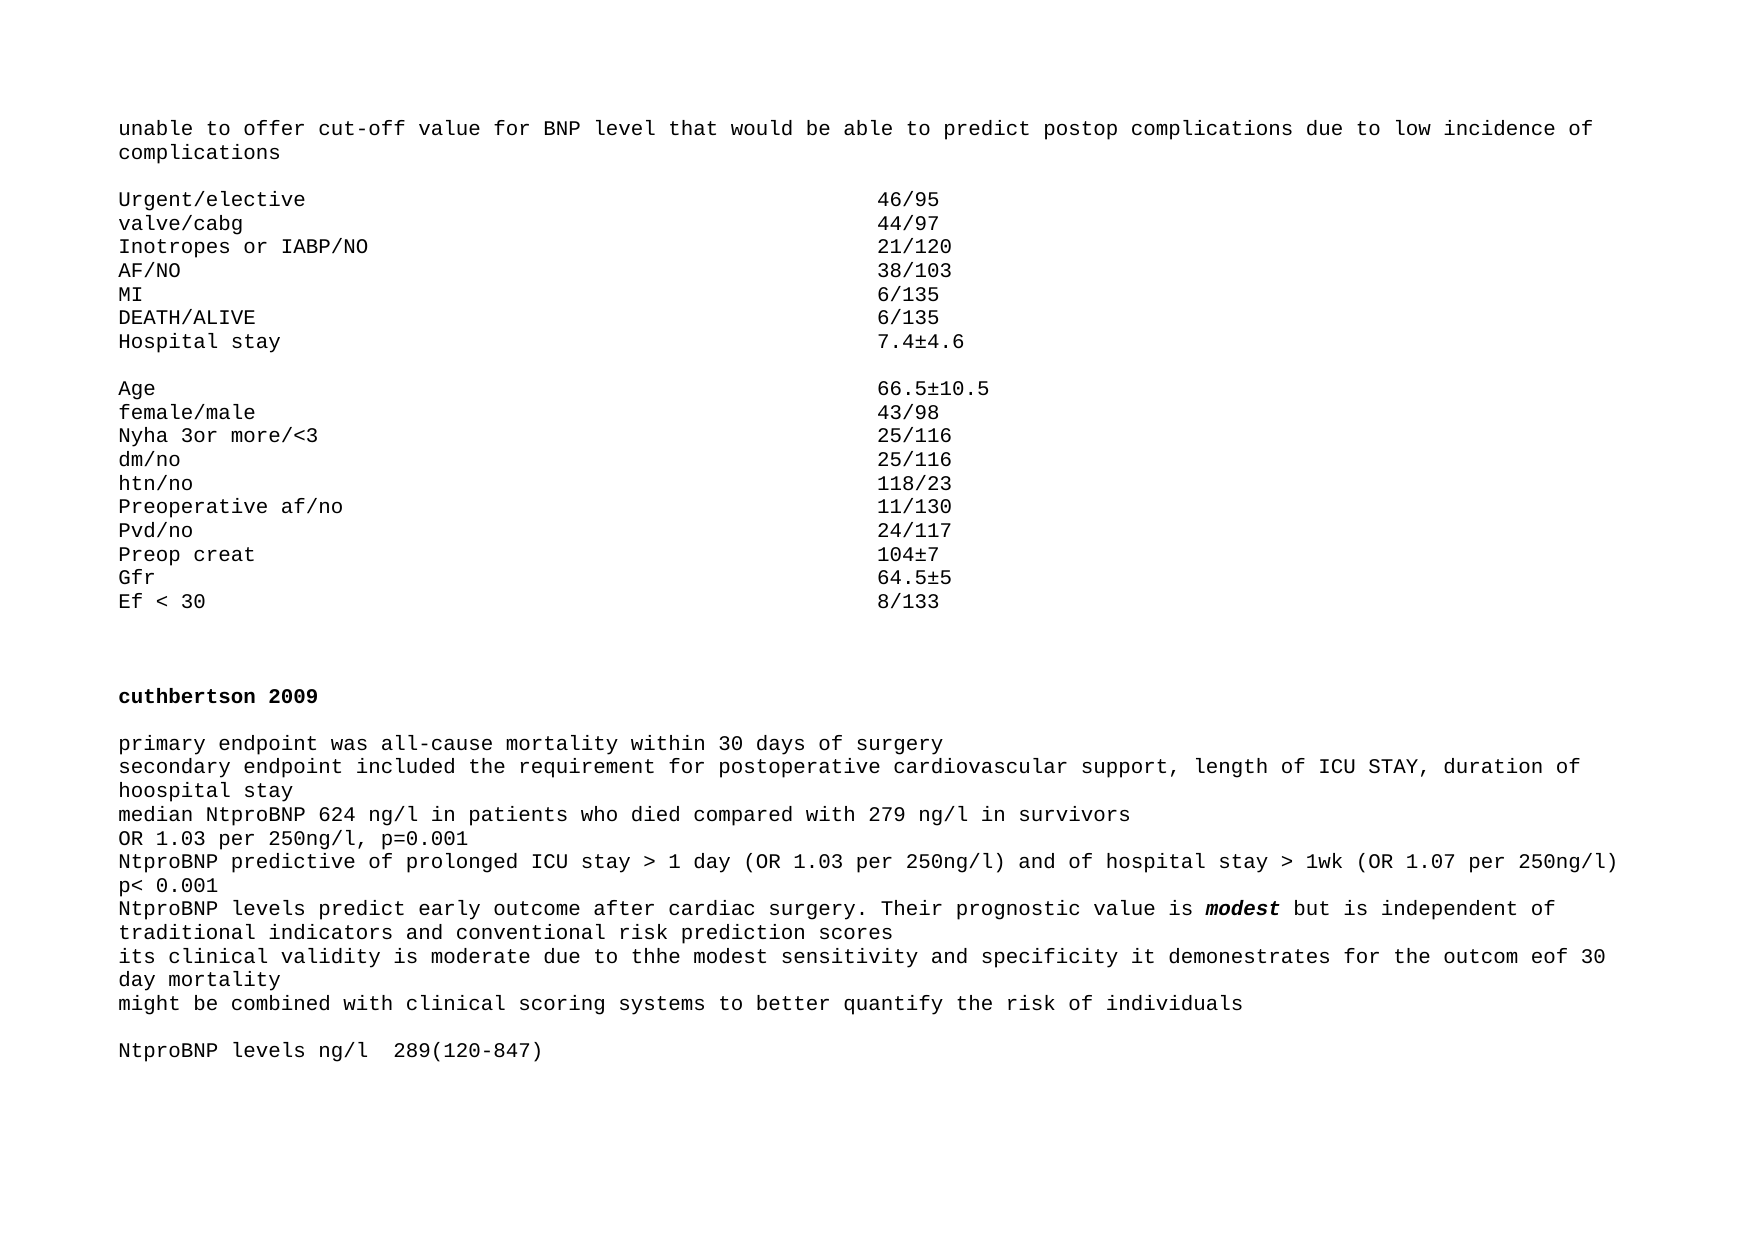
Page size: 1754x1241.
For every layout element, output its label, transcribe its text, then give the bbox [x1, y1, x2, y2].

table_cell 6/135 [877, 307, 1636, 331]
table_cell 44/97 [877, 213, 1636, 236]
text cuthbertson 2009 [118, 686, 1636, 709]
table_cell dm/no [118, 449, 877, 473]
table_cell AF/NO [118, 260, 877, 284]
table_header 46/95 [877, 189, 1636, 213]
text OR 1.03 per 250ng/l, p=0.001 [118, 827, 1636, 851]
table_cell Inotropes or IABP/NO [118, 236, 877, 260]
text NtproBNP levels predict early outcome after cardiac surgery. Their prognostic value is modest but is independent of traditional indicators and conventional risk prediction scores [118, 898, 1636, 946]
text NtproBNP levels ng/l 289(120-847) [118, 1040, 1636, 1064]
table_cell 11/130 [877, 496, 1636, 520]
table_cell 24/117 [877, 520, 1636, 544]
text its clinical validity is moderate due to thhe modest sensitivity and specificity it demonestrates for the outcom eof 30 day mortality [118, 946, 1636, 993]
text might be combined with clinical scoring systems to better quantify the risk of individuals [118, 993, 1636, 1017]
table_header 66.5±10.5 [877, 378, 1636, 402]
table_cell 25/116 [877, 426, 1636, 449]
text NtproBNP predictive of prolonged ICU stay > 1 day (OR 1.03 per 250ng/l) and of hospital stay > 1wk (OR 1.07 per 250ng/l) p< 0.001 [118, 851, 1636, 898]
table_header Age [118, 378, 877, 402]
table_cell 104±7 [877, 544, 1636, 567]
table_cell 6/135 [877, 284, 1636, 307]
table_cell 43/98 [877, 402, 1636, 426]
table_cell 38/103 [877, 260, 1636, 284]
table_header Urgent/elective [118, 189, 877, 213]
text unable to offer cut-off value for BNP level that would be able to predict postop complications due to low incidence of complications [118, 118, 1636, 165]
table_cell female/male [118, 402, 877, 426]
table_cell 64.5±5 [877, 568, 1636, 591]
table_cell 25/116 [877, 449, 1636, 473]
table_cell Preop creat [118, 544, 877, 567]
table_cell [877, 615, 1636, 638]
text primary endpoint was all-cause mortality within 30 days of surgery [118, 733, 1636, 757]
table_cell valve/cabg [118, 213, 877, 236]
table_cell Ef < 30 [118, 591, 877, 615]
table_cell Gfr [118, 568, 877, 591]
table_cell 8/133 [877, 591, 1636, 615]
table_cell Preoperative af/no [118, 496, 877, 520]
table_cell 7.4±4.6 [877, 331, 1636, 354]
table_cell 118/23 [877, 473, 1636, 496]
table_cell Pvd/no [118, 520, 877, 544]
table_cell Nyha 3or more/<3 [118, 426, 877, 449]
text median NtproBNP 624 ng/l in patients who died compared with 279 ng/l in survivors [118, 804, 1636, 827]
table_cell DEATH/ALIVE [118, 307, 877, 331]
table_cell 21/120 [877, 236, 1636, 260]
table_cell Hospital stay [118, 331, 877, 354]
table_cell MI [118, 284, 877, 307]
table_cell [118, 615, 877, 638]
text secondary endpoint included the requirement for postoperative cardiovascular support, length of ICU STAY, duration of hoospital stay [118, 757, 1636, 804]
table_cell htn/no [118, 473, 877, 496]
